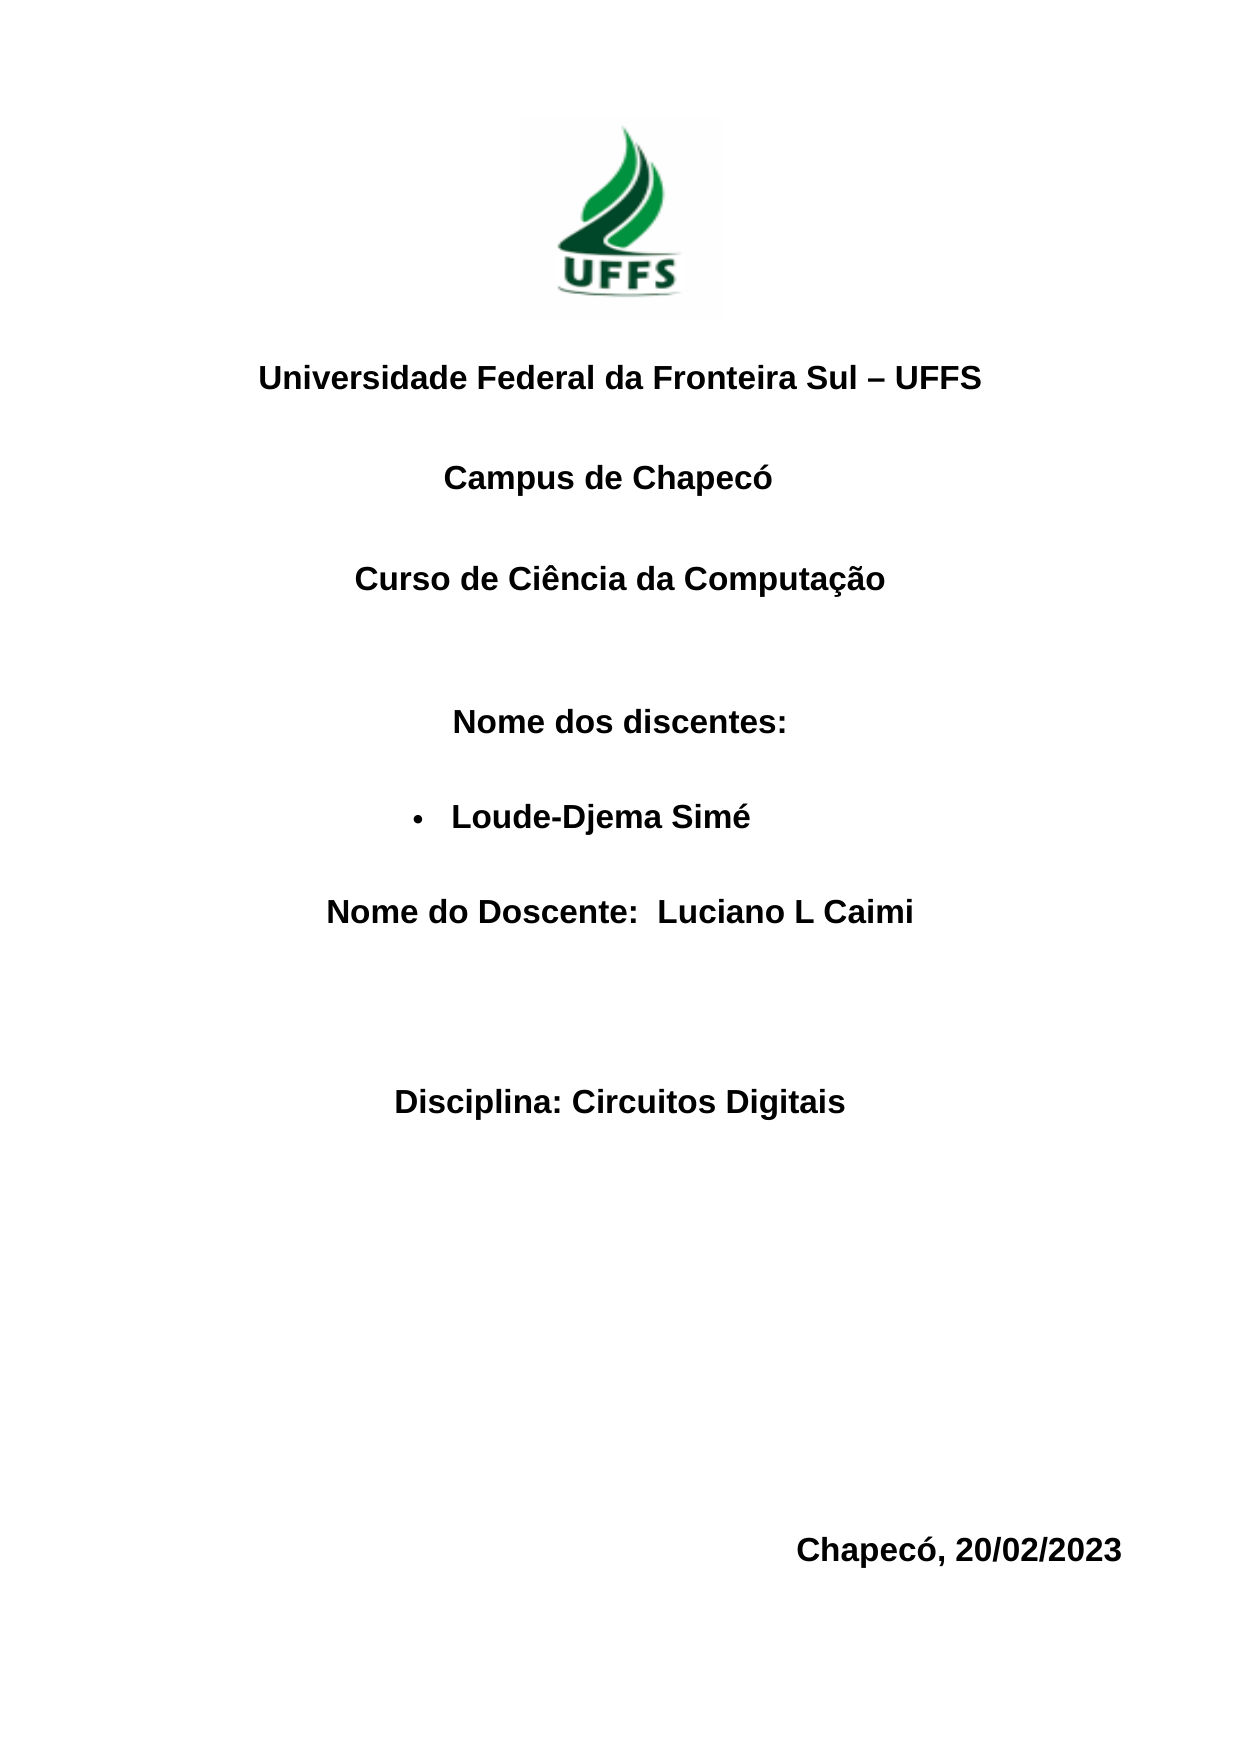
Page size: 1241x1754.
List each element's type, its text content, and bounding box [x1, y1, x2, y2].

text Chapecó, 20/02/2023 [59, 1530, 1122, 1569]
text Nome dos discentes: [118, 702, 1122, 740]
picture [518, 118, 722, 319]
list Loude-Djema Simé [413, 797, 1122, 835]
text Universidade Federal da Fronteira Sul – UFFS [118, 358, 1122, 397]
text Campus de Chapecó [118, 458, 1034, 497]
text Nome do Doscente: Luciano L Caimi [118, 892, 1122, 930]
text Disciplina: Circuitos Digitais [118, 1082, 1122, 1120]
text Curso de Ciência da Computação [118, 559, 1122, 598]
